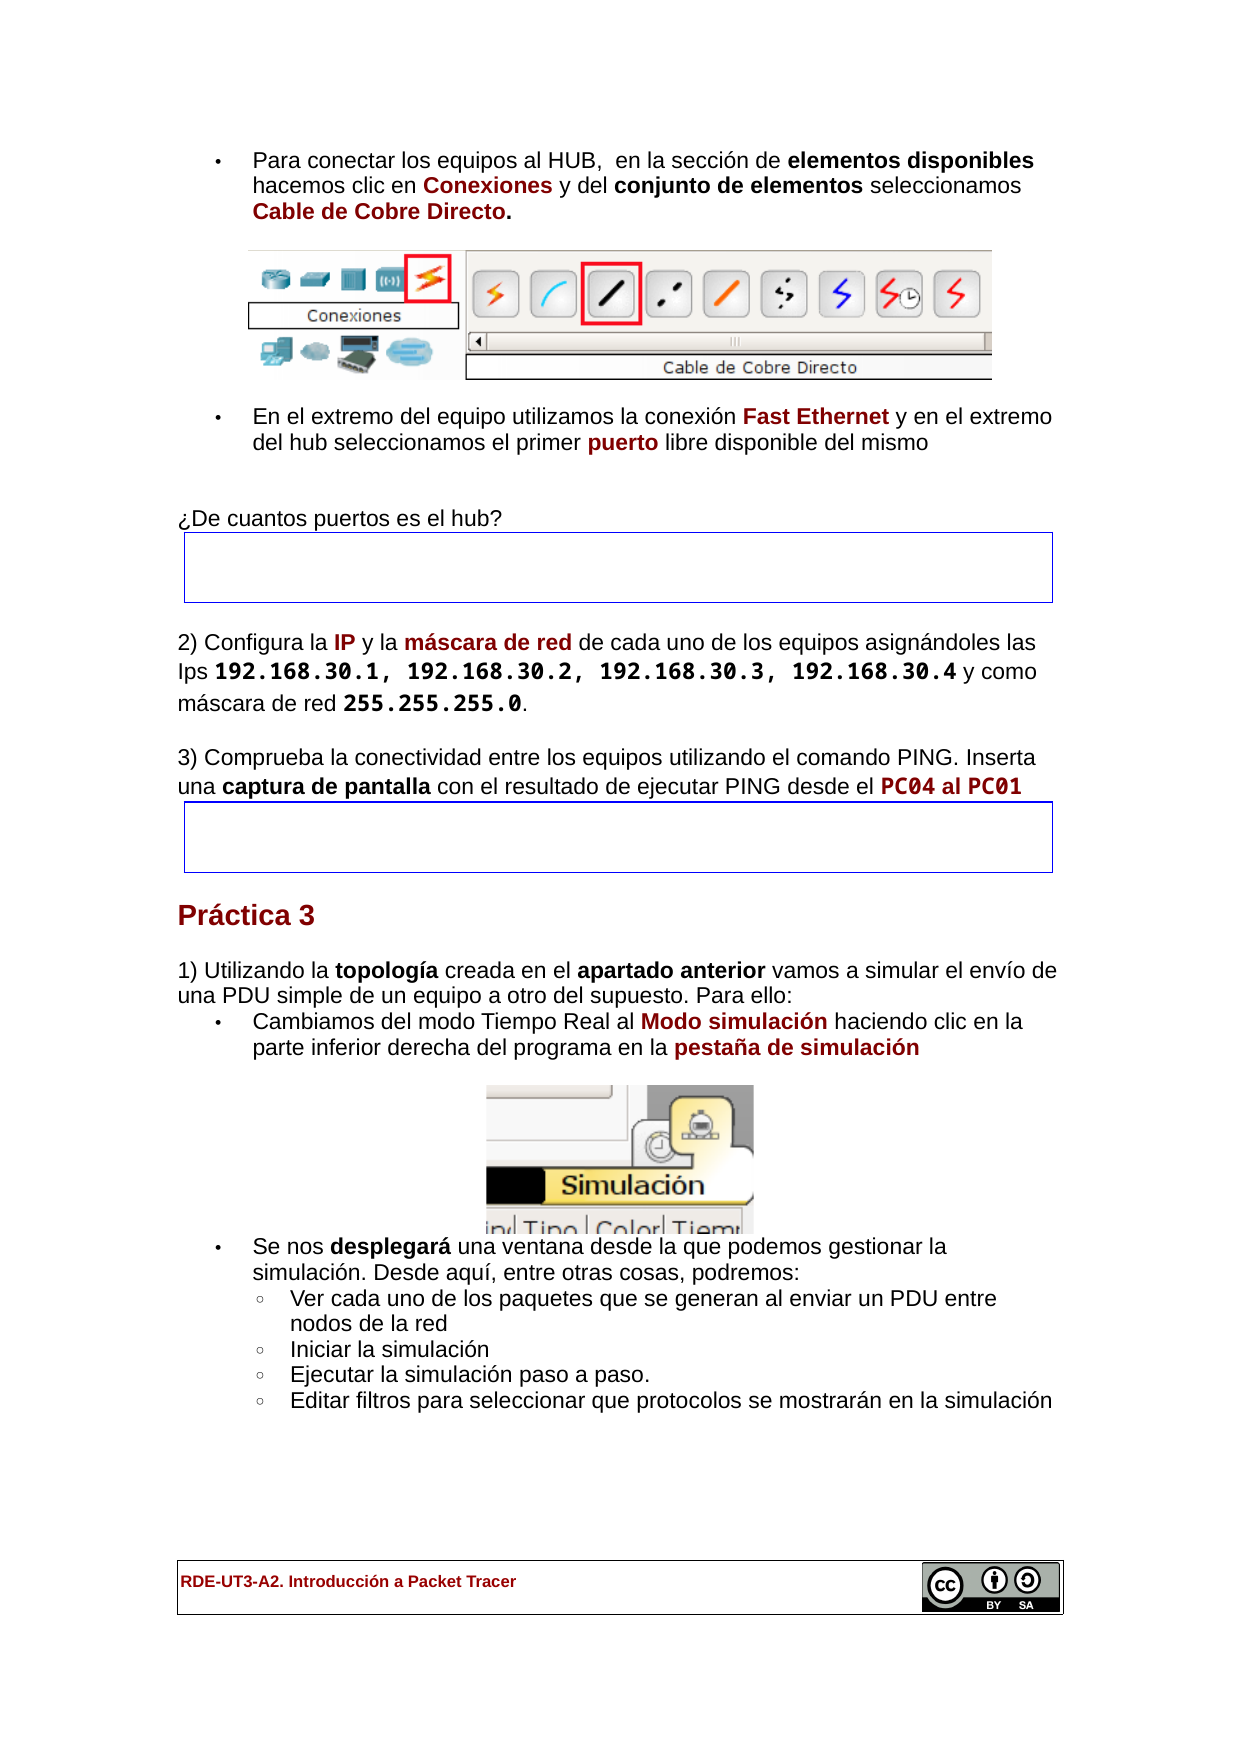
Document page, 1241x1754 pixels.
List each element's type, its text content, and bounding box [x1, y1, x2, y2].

text 2) Configura la IP y la máscara de red de cada uno de los equipos asignándoles las Ips 192.168.30.1, 192.168.30.2, 192.168.30.3, 192.168.30.4 y como máscara de red 255.255.255.0. [177, 630, 1063, 718]
list Ver cada uno de los paquetes que se generan al enviar un PDU entre nodos de la red [252, 1285, 1063, 1336]
list Se nos desplegará una ventana desde la que podemos gestionar la simulación. Desde aquí, entre otras cosas, podremos: [215, 1184, 1063, 1285]
text 1) Utilizando la topología creada en el apartado anterior vamos a simular el envío de una PDU simple de un equipo a otro del supuesto. Para ello: [177, 957, 1063, 1009]
list Iniciar la simulación [252, 1336, 1063, 1362]
picture [922, 1562, 1060, 1612]
list Cambiamos del modo Tiempo Real al Modo simulación haciendo clic en la parte inferior derecha del programa en la pestaña de simulación [215, 1009, 1063, 1060]
list En el extremo del equipo utilizamos la conexión Fast Ethernet y en el extremo del hub seleccionamos el primer puerto libre disponible del mismo [215, 403, 1063, 455]
list Editar filtros para seleccionar que protocolos se mostrarán en la simulación [252, 1388, 1063, 1413]
text 3) Comprueba la conectividad entre los equipos utilizando el comando PING. Inserta una captura de pantalla con el resultado de ejecutar PING desde el PC04 al PC01 [177, 744, 1063, 801]
list Ejecutar la simulación paso a paso. [252, 1362, 1063, 1388]
picture [486, 1085, 754, 1234]
picture [248, 250, 992, 380]
text Práctica 3 [177, 899, 1063, 932]
text ¿De cuantos puertos es el hub? [177, 506, 1063, 532]
table_header [185, 533, 1052, 602]
table_header [185, 803, 1052, 872]
list Para conectar los equipos al HUB, en la sección de elementos disponibles hacemos clic en Conexiones y del conjunto de elementos seleccionamos Cable de Cobre Directo. [215, 148, 1063, 224]
